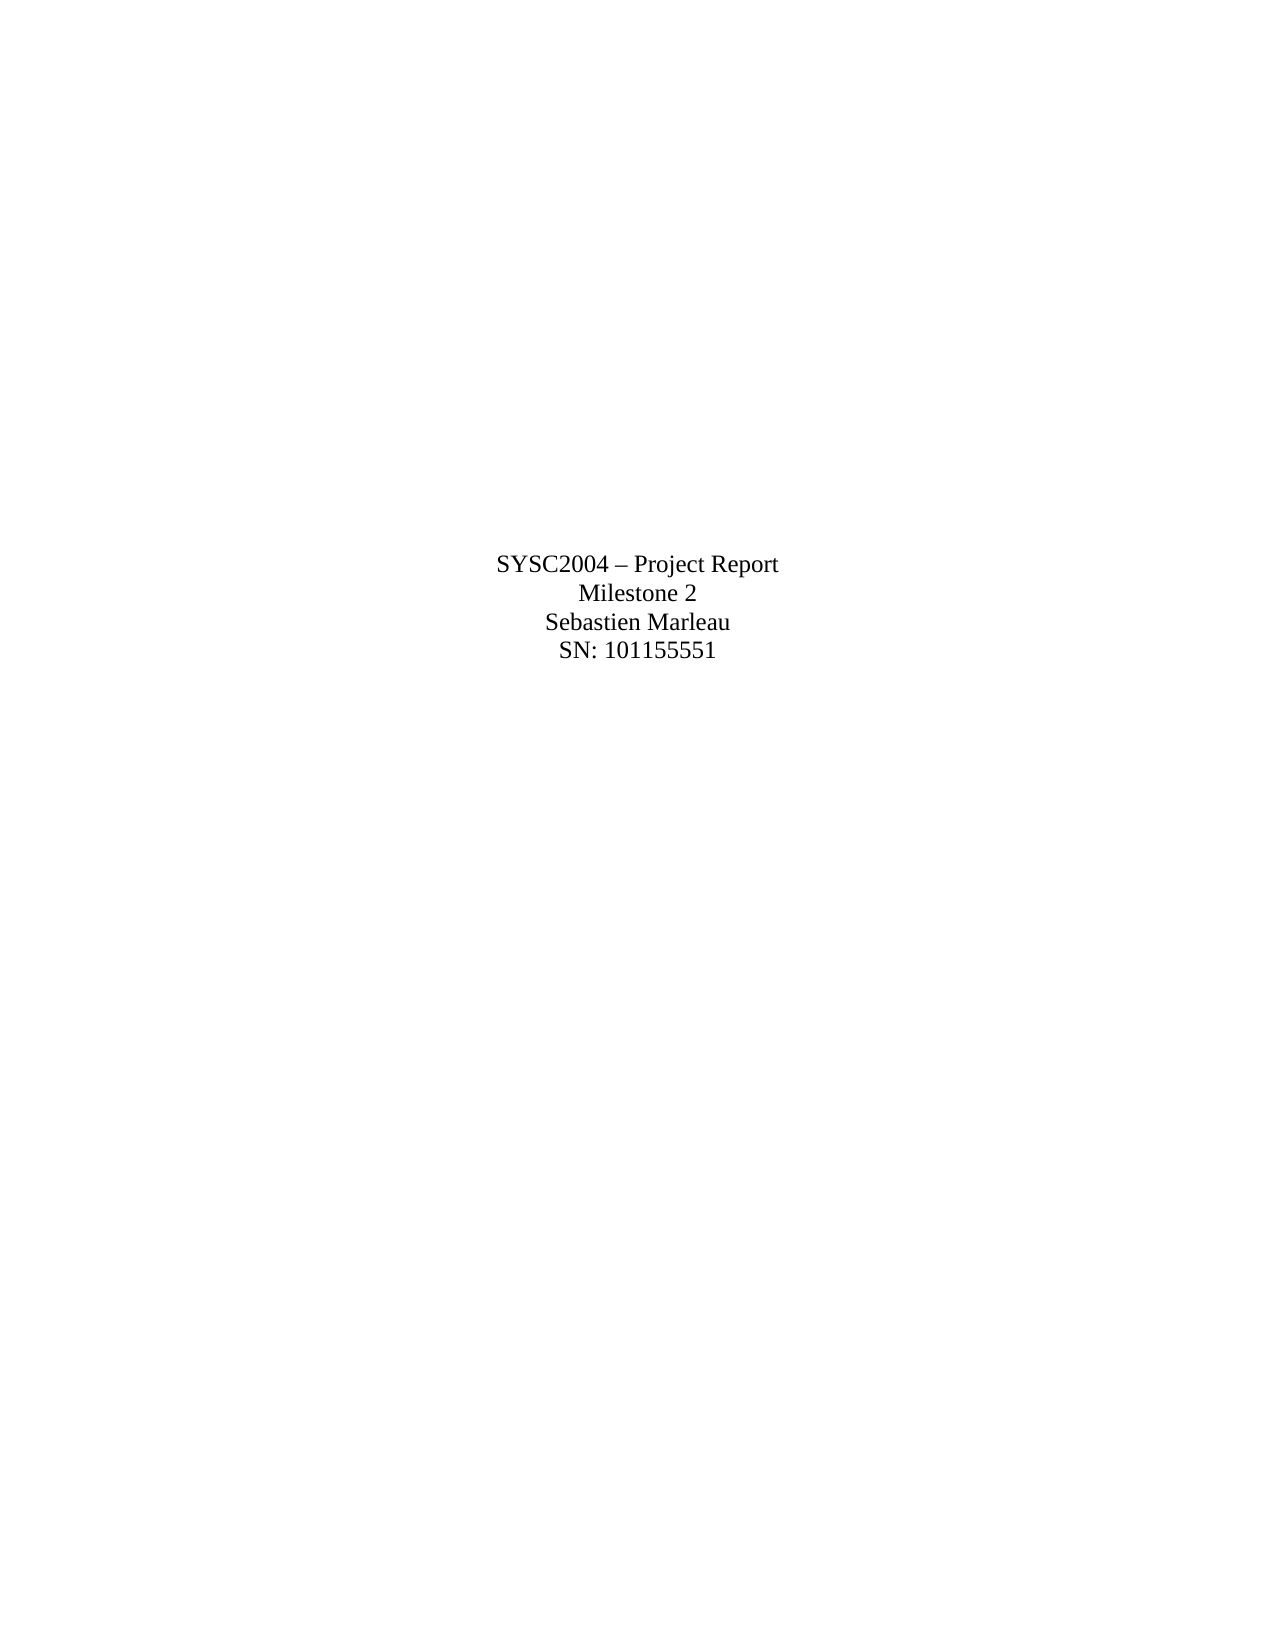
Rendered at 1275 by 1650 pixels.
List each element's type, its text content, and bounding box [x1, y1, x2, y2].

text SYSC2004 – Project Report [118, 549, 1157, 578]
text Milestone 2 [118, 578, 1157, 607]
text Sebastien Marleau [118, 607, 1157, 636]
text SN: 101155551 [118, 636, 1157, 664]
